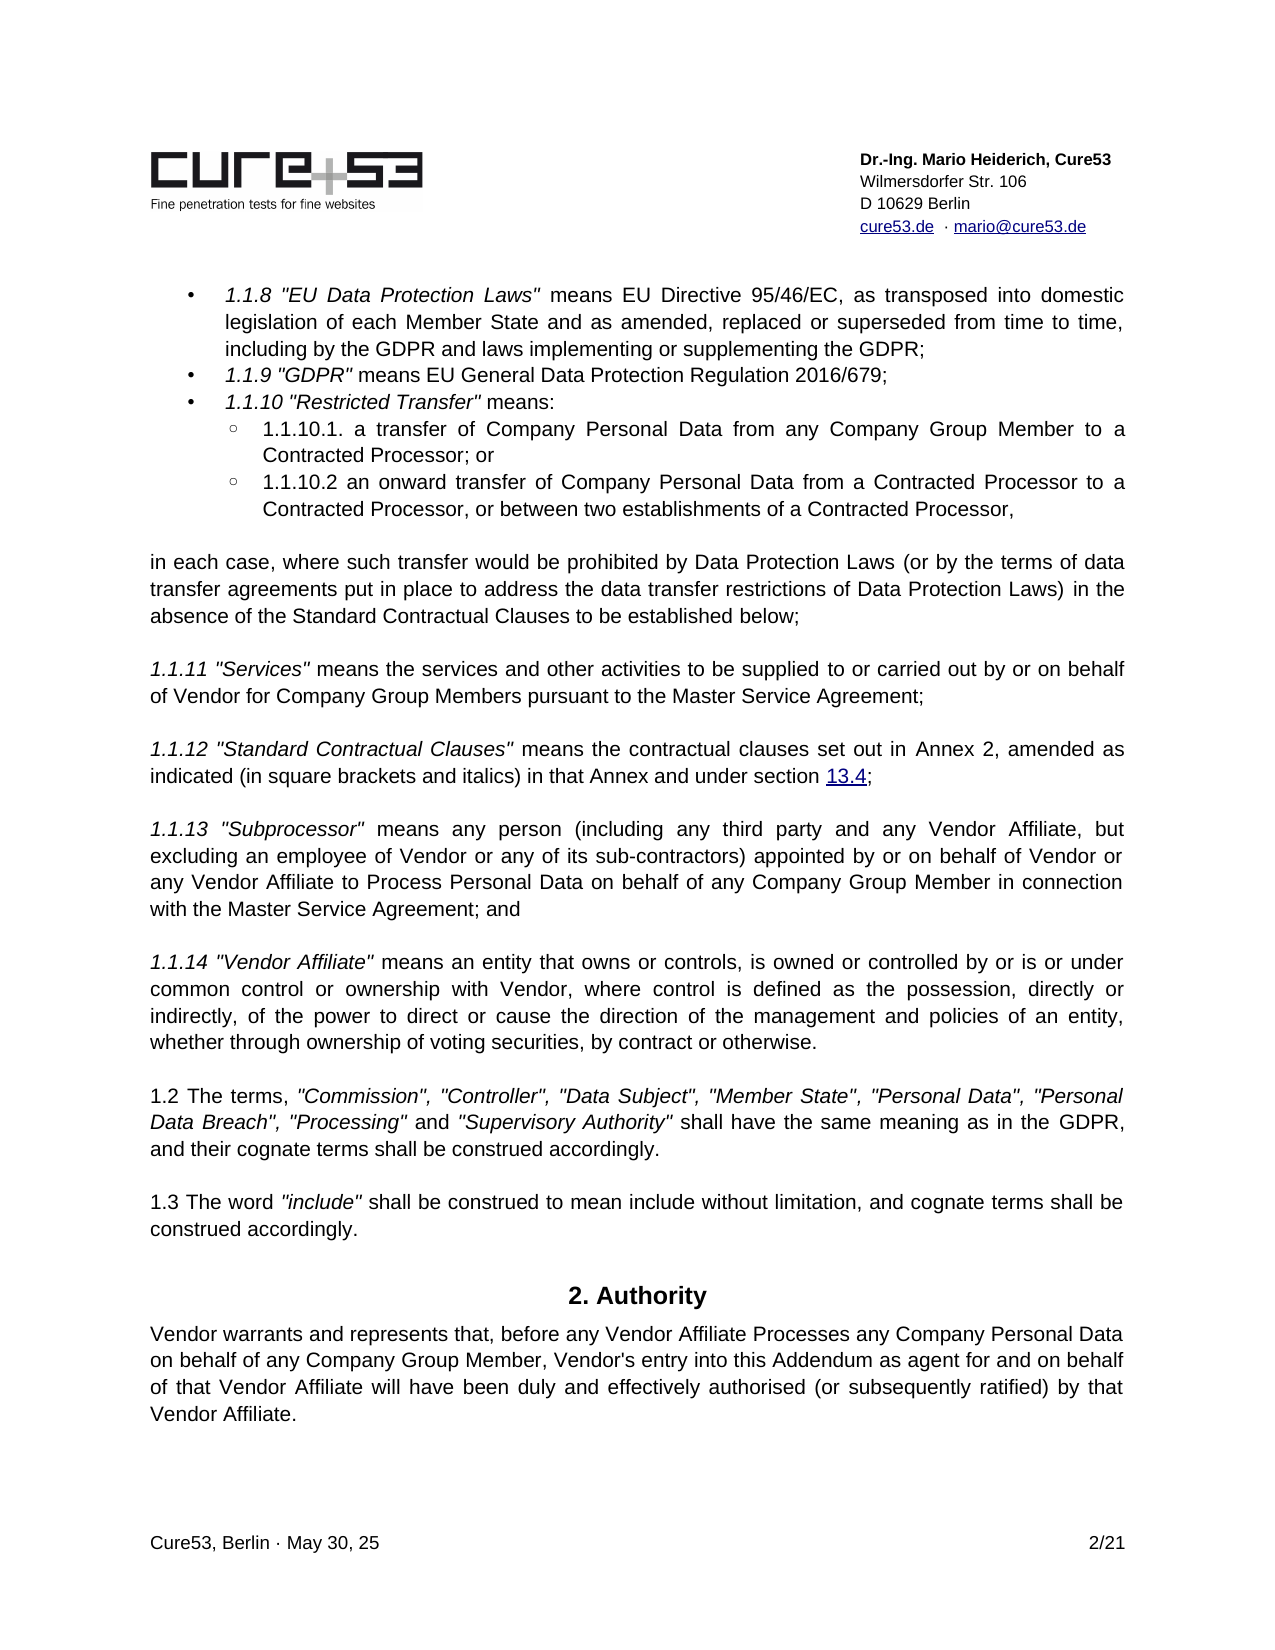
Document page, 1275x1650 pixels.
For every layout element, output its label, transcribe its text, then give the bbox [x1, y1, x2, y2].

text 1.2 The terms, "Commission", "Controller", "Data Subject", "Member State", "Personal Data", "Personal Data Breach", "Processing" and "Supervisory Authority" shall have the same meaning as in the GDPR, and their cognate terms shall be construed accordingly. [150, 1084, 1125, 1161]
text 1.3 The word "include" shall be construed to mean include without limitation, and cognate terms shall be construed accordingly. [150, 1191, 1125, 1241]
list 1.1.8 "EU Data Protection Laws" means EU Directive 95/46/EC, as transposed into domestic legislation of each Member State and as amended, replaced or superseded from time to time, including by the GDPR and laws implementing or supplementing the GDPR; [187, 284, 1125, 360]
text 1.1.11 "Services" means the services and other activities to be supplied to or carried out by or on behalf of Vendor for Company Group Members pursuant to the Master Service Agreement; [150, 657, 1125, 707]
text Vendor warrants and represents that, before any Vendor Affiliate Processes any Company Personal Data on behalf of any Company Group Member, Vendor's entry into this Addendum as agent for and on behalf of that Vendor Affiliate will have been duly and effectively authorised (or subsequently ratified) by that Vendor Affiliate. [150, 1322, 1125, 1425]
list 1.1.10.2 an onward transfer of Company Personal Data from a Contracted Processor to a Contracted Processor, or between two establishments of a Contracted Processor, [225, 471, 1125, 521]
text 1.1.12 "Standard Contractual Clauses" means the contractual clauses set out in Annex 2, amended as indicated (in square brackets and italics) in that Annex and under section 13.4; [150, 737, 1125, 787]
list 1.1.10 "Restricted Transfer" means: [187, 391, 1125, 414]
text 1.1.13 "Subprocessor" means any person (including any third party and any Vendor Affiliate, but excluding an employee of Vendor or any of its sub-contractors) appointed by or on behalf of Vendor or any Vendor Affiliate to Process Personal Data on behalf of any Company Group Member in connection with the Master Service Agreement; and [150, 817, 1125, 921]
subtitle 2. Authority [150, 1282, 1125, 1309]
text in each case, where such transfer would be prohibited by Data Protection Laws (or by the terms of data transfer agreements put in place to address the data transfer restrictions of Data Protection Laws) in the absence of the Standard Contractual Clauses to be established below; [150, 551, 1125, 627]
picture [150, 151, 423, 212]
text 1.1.14 "Vendor Affiliate" means an entity that owns or controls, is owned or controlled by or is or under common control or ownership with Vendor, where control is defined as the possession, directly or indirectly, of the power to direct or cause the direction of the management and policies of an entity, whether through ownership of voting securities, by contract or otherwise. [150, 951, 1125, 1054]
list 1.1.10.1. a transfer of Company Personal Data from any Company Group Member to a Contracted Processor; or [225, 417, 1125, 467]
list 1.1.9 "GDPR" means EU General Data Protection Regulation 2016/679; [187, 364, 1125, 387]
